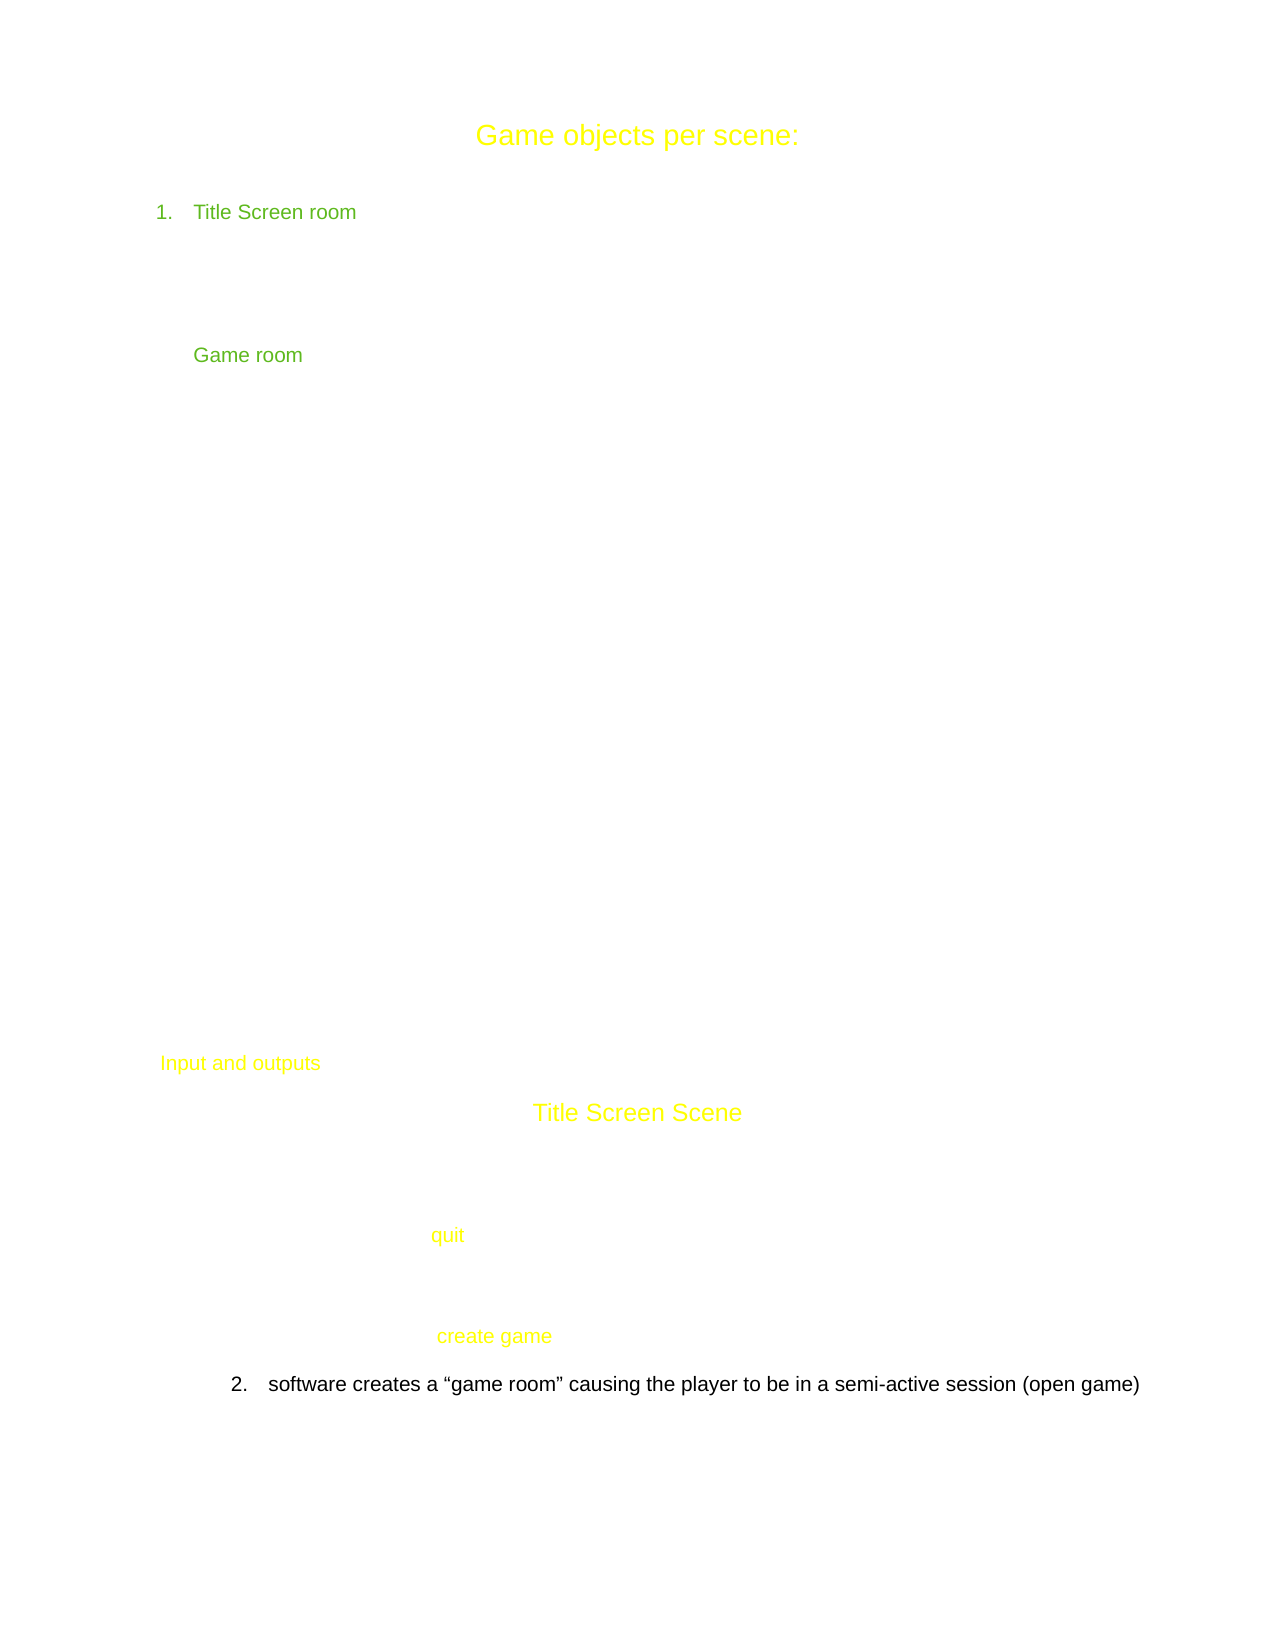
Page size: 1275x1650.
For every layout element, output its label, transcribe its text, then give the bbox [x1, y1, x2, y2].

list You have to wait till an other player enters the room you are in to play [231, 1467, 1157, 1491]
list Where it would say the other player’s name it will say: “waiting for player…” at the top left of the screen [231, 1419, 1157, 1467]
list Tittle screen button [268, 945, 1157, 969]
text Game objects per scene: [118, 118, 1157, 152]
list Main code [193, 776, 1157, 800]
text Game Scenes: [118, 176, 1157, 199]
list Private: Shows user their hand [306, 632, 1157, 656]
list software creates a “game room” causing the player to be in a semi-active session (open game) [231, 1371, 1157, 1395]
list Note: Button is located center middle side of the screen [231, 1347, 1157, 1371]
list If player presses the “quit” button the program will output the termination of the software [193, 1223, 1157, 1247]
list Game over text display box [231, 873, 1157, 897]
list Players (obj) [231, 584, 1157, 608]
list Rank [268, 439, 1157, 463]
list Pot [268, 656, 1157, 680]
list After termination all “active” players get notified of termination and are taken to the main menu. [231, 1247, 1157, 1271]
list Once the other player selects the game both player enter an active session [268, 1491, 1157, 1515]
list Display names [231, 800, 1157, 824]
list Trick Button [268, 752, 1157, 776]
list When the software executes the game, players are taken to the gray title screen of the game. [193, 1127, 1157, 1151]
list Tittle screen [193, 223, 1157, 247]
list Private: How many cards in the pot [306, 680, 1157, 704]
list Trump Card [268, 560, 1157, 584]
list Trump Swap Button [268, 728, 1157, 752]
list Value [268, 463, 1157, 488]
list Game room: This is where the gameplay will take place with the following elements [156, 343, 1157, 367]
list Rematch button [268, 921, 1157, 945]
list Game obj [193, 367, 1157, 391]
list “Quit” button (Main) [231, 848, 1157, 873]
text Title Screen Scene [118, 1098, 1157, 1127]
list Card(Obj) [231, 391, 1157, 415]
list Suit [268, 415, 1157, 439]
list Quit Button [193, 247, 1157, 271]
list Button is located center left side of the screen [231, 1271, 1157, 1323]
list Hand [268, 608, 1157, 632]
list Card name [268, 488, 1157, 512]
list Private: Says how many points so far [306, 704, 1157, 728]
text The Input and outputs the program will generate are as follows: [118, 1050, 1157, 1074]
list Create Game Button [193, 295, 1157, 319]
list Title screen has “create game” or “search game” or “quit” buttons appearing below the game’s title located in the middle of the game window. [193, 1151, 1157, 1199]
list 40 card deck [268, 536, 1157, 560]
list “Player1” & “Player2” [268, 824, 1157, 848]
list If player presses the “create game” button the software does the following: [193, 1323, 1157, 1347]
list Title Screen room [156, 199, 1157, 223]
list Search Game Button [193, 271, 1157, 295]
text Inputs & outputs [118, 993, 1157, 1026]
list Name: Player1 appears bottom left of the screen [231, 1395, 1157, 1419]
list Quit button [268, 897, 1157, 921]
list Deck (obj) [231, 512, 1157, 536]
